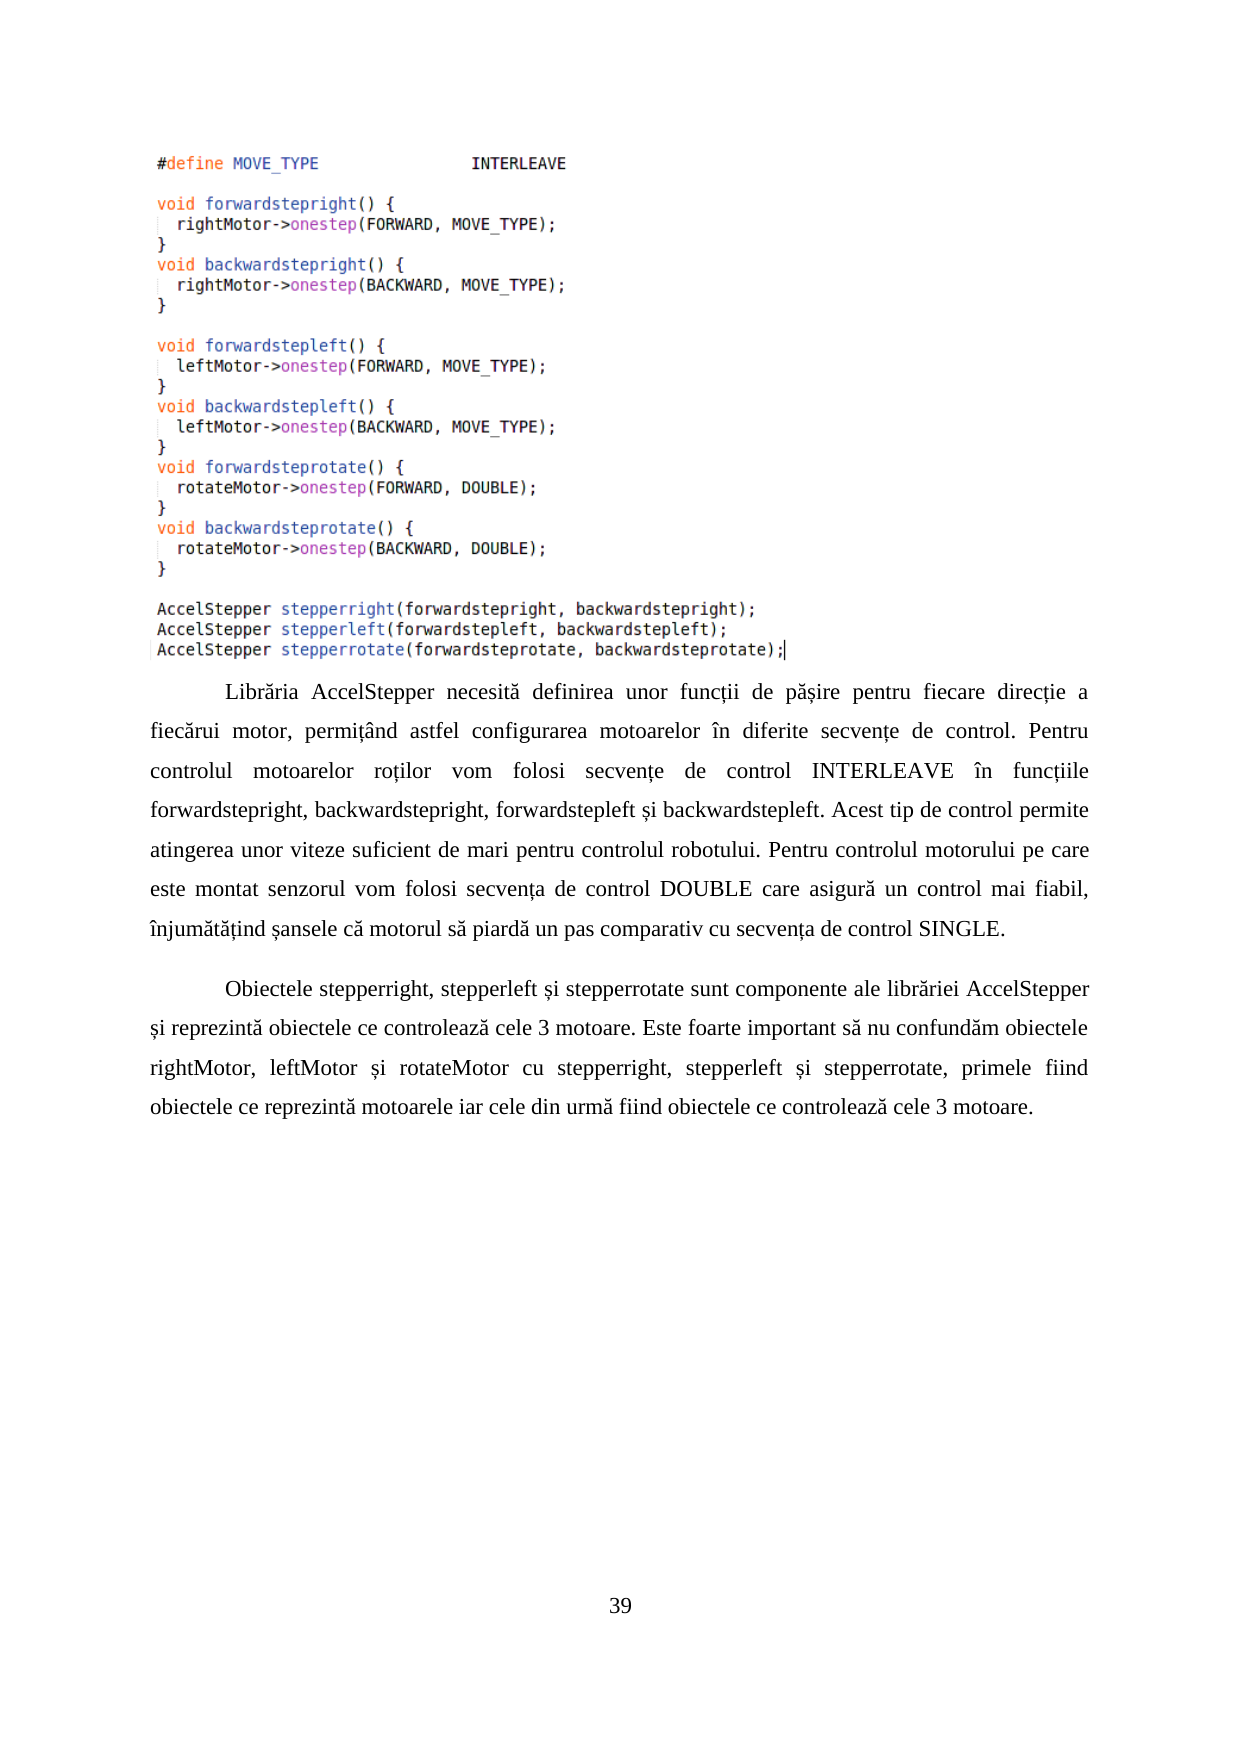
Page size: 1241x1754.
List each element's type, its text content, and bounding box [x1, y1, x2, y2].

picture [150, 150, 1091, 665]
text Obiectele stepperright, stepperleft și stepperrotate sunt componente ale librăriei AccelStepper și reprezintă obiectele ce controlează cele 3 motoare. Este foarte important să nu confundăm obiectele rightMotor, leftMotor și rotateMotor cu stepperright, stepperleft și stepperrotate, primele fiind obiectele ce reprezintă motoarele iar cele din urmă fiind obiectele ce controlează cele 3 motoare. [150, 975, 1091, 1120]
text Librăria AccelStepper necesită definirea unor funcții de pășire pentru fiecare direcție a fiecărui motor, permițând astfel configurarea motoarelor în diferite secvențe de control. Pentru controlul motoarelor roților vom folosi secvențe de control INTERLEAVE în funcțiile forwardstepright, backwardstepright, forwardstepleft și backwardstepleft. Acest tip de control permite atingerea unor viteze suficient de mari pentru controlul robotului. Pentru controlul motorului pe care este montat senzorul vom folosi secvența de control DOUBLE care asigură un control mai fiabil, înjumătățind șansele că motorul să piardă un pas comparativ cu secvența de control SINGLE. [150, 665, 1091, 941]
